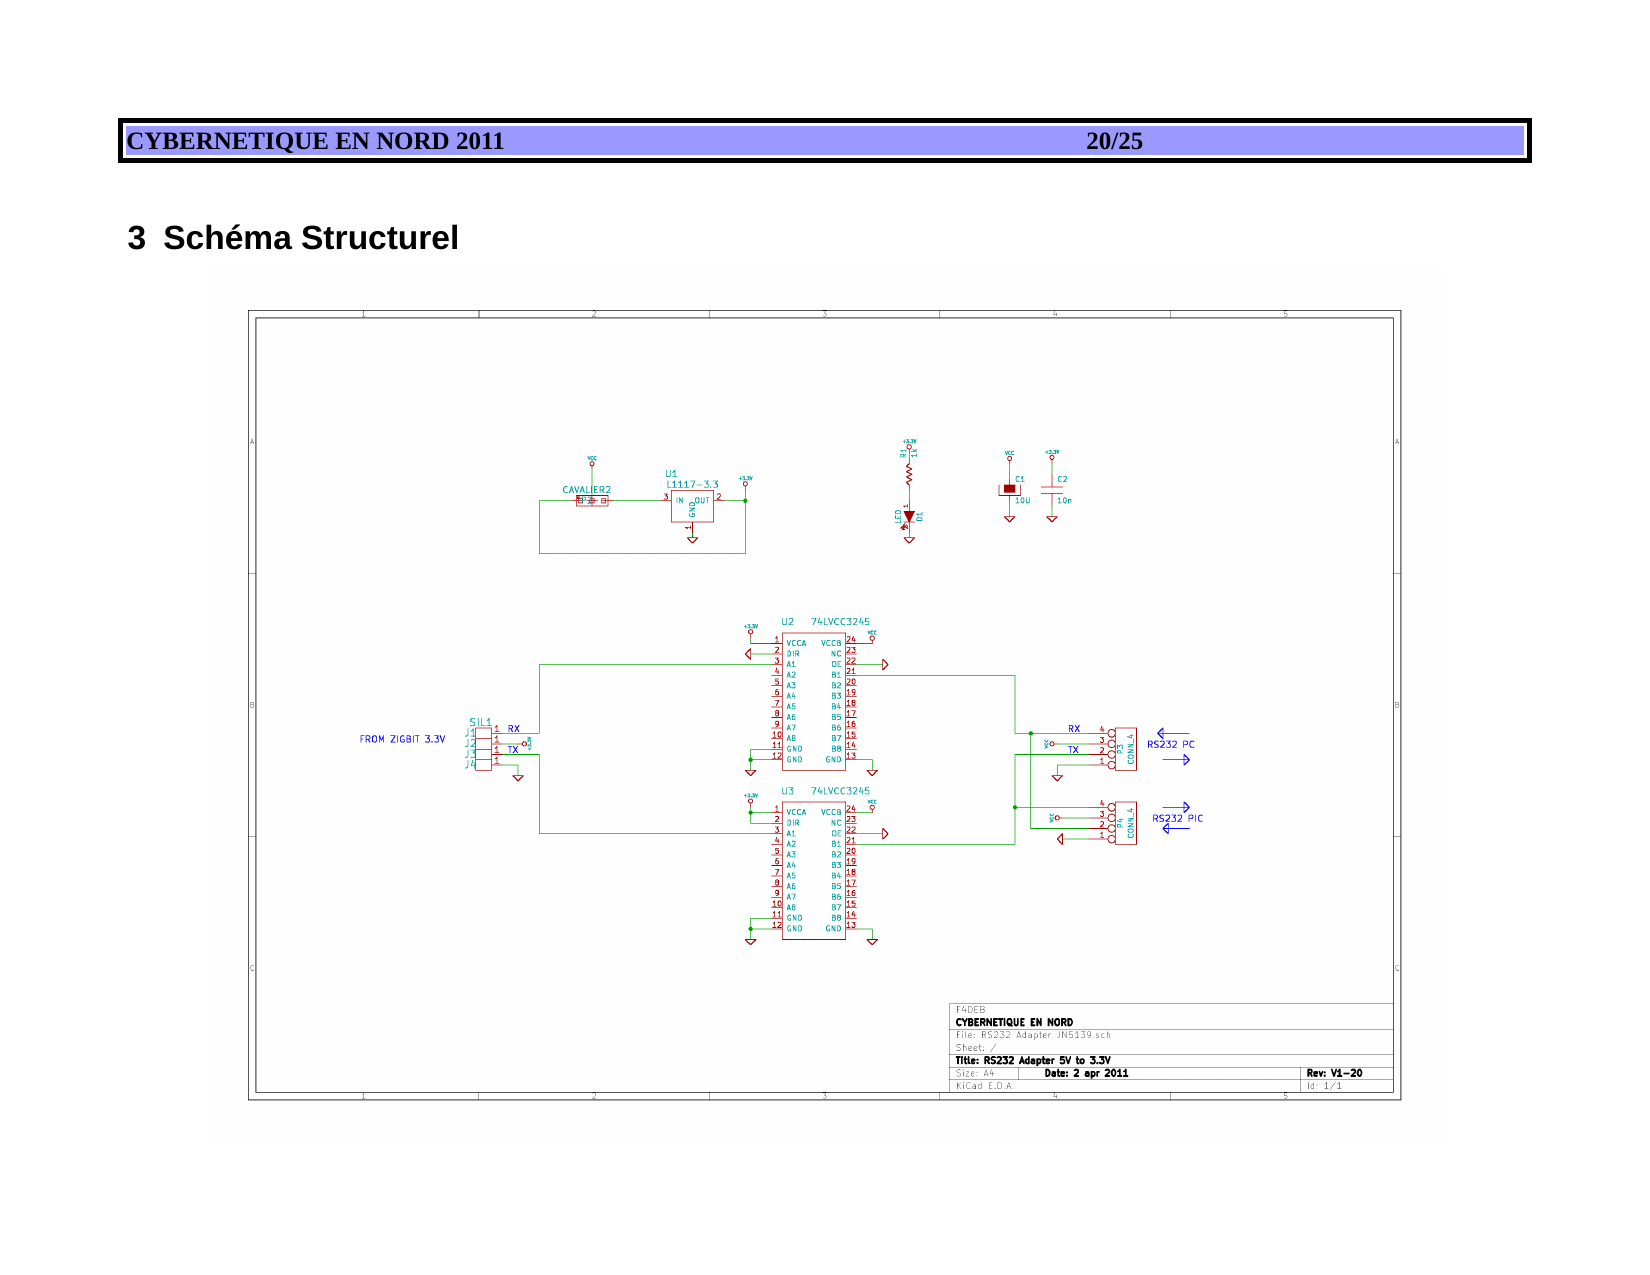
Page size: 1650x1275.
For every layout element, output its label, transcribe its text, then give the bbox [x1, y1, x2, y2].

subtitle Schéma Structurel [118, 218, 1532, 256]
picture [206, 268, 1444, 1143]
